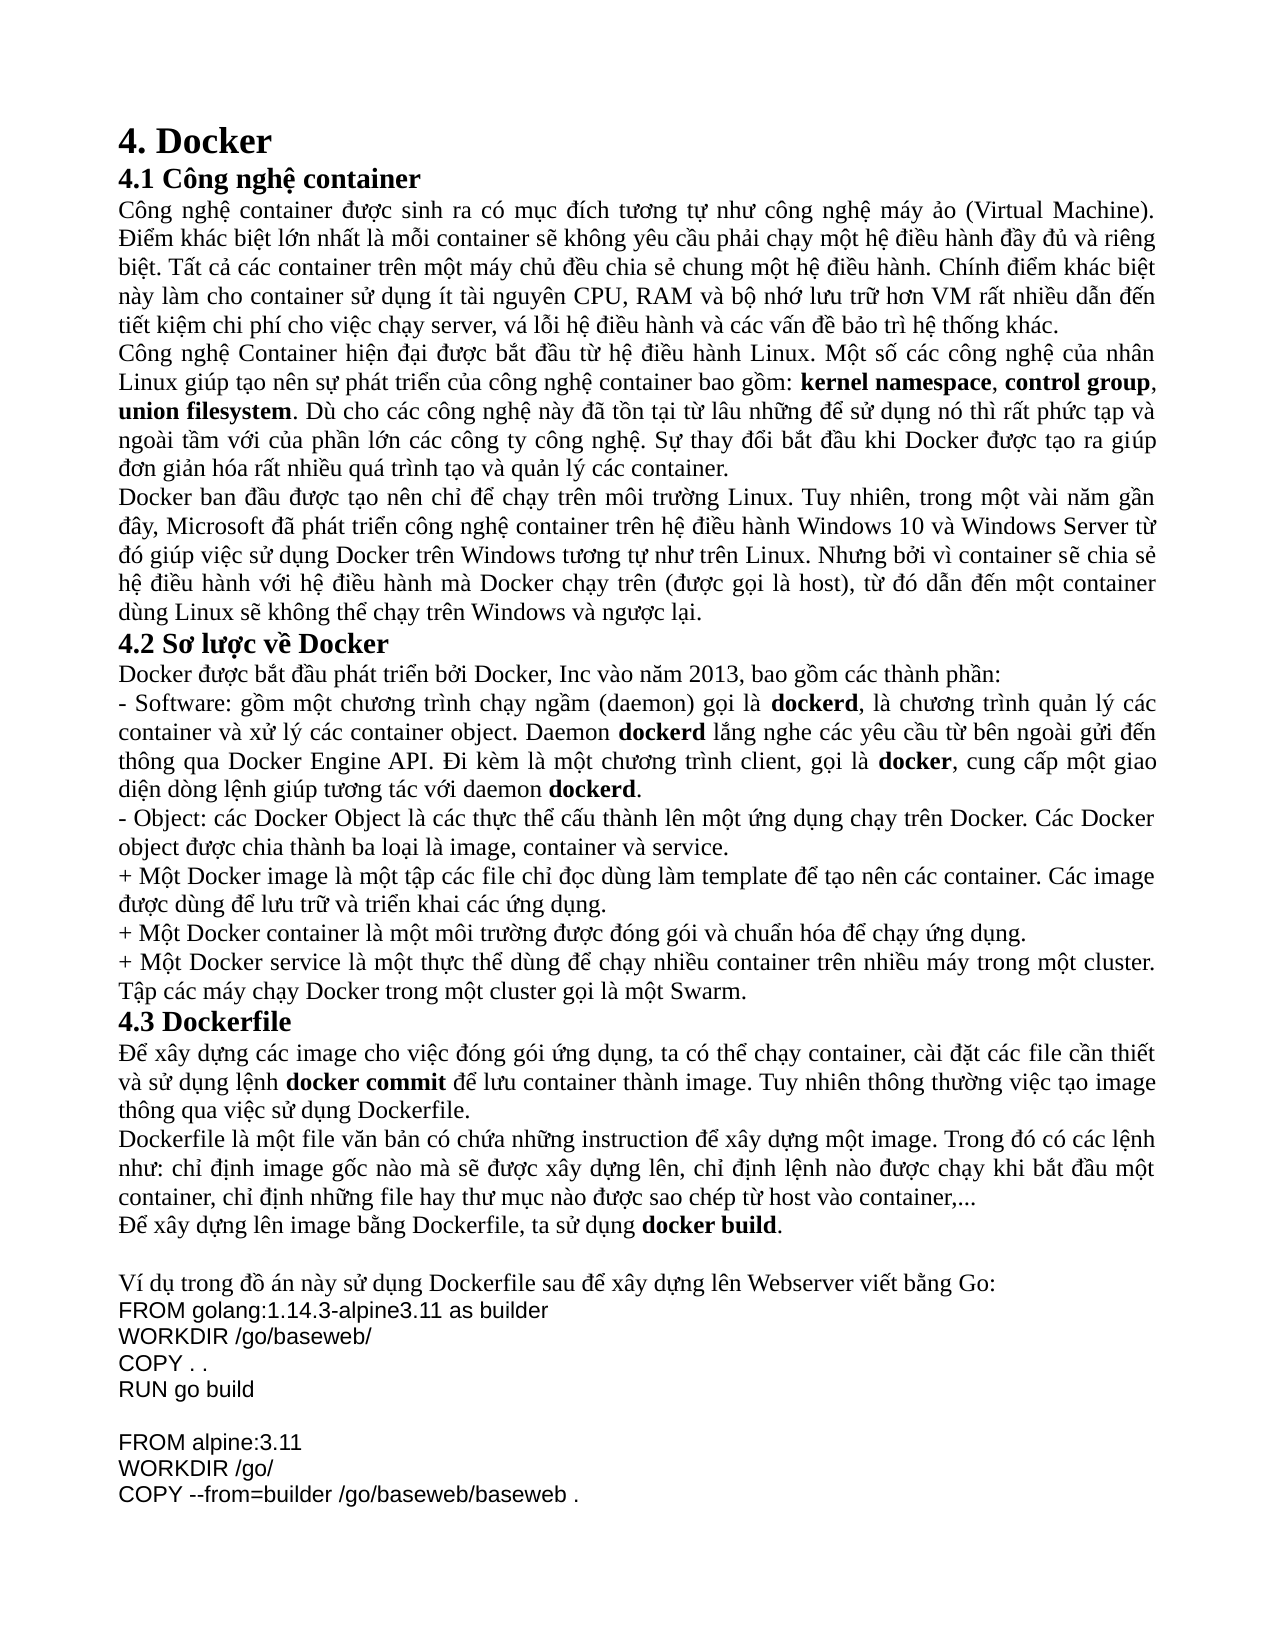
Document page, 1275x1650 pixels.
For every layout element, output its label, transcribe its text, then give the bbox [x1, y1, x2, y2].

text WORKDIR /go/baseweb/ [118, 1323, 1157, 1349]
text WORKDIR /go/ [118, 1455, 1157, 1481]
text Docker được bắt đầu phát triển bởi Docker, Inc vào năm 2013, bao gồm các thành phần: [118, 659, 1157, 688]
text FROM golang:1.14.3-alpine3.11 as builder [118, 1297, 1157, 1323]
text Để xây dựng các image cho việc đóng gói ứng dụng, ta có thể chạy container, cài đặt các file cần thiết và sử dụng lệnh docker commit để lưu container thành image. Tuy nhiên thông thường việc tạo image thông qua việc sử dụng Dockerfile. [118, 1038, 1157, 1124]
text Docker ban đầu được tạo nên chỉ để chạy trên môi trường Linux. Tuy nhiên, trong một vài năm gần đây, Microsoft đã phát triển công nghệ container trên hệ điều hành Windows 10 và Windows Server từ đó giúp việc sử dụng Docker trên Windows tương tự như trên Linux. Nhưng bởi vì container sẽ chia sẻ hệ điều hành với hệ điều hành mà Docker chạy trên (được gọi là host), từ đó dẫn đến một container dùng Linux sẽ không thể chạy trên Windows và ngược lại. [118, 482, 1157, 626]
text Dockerfile là một file văn bản có chứa những instruction để xây dựng một image. Trong đó có các lệnh như: chỉ định image gốc nào mà sẽ được xây dựng lên, chỉ định lệnh nào được chạy khi bắt đầu một container, chỉ định những file hay thư mục nào được sao chép từ host vào container,... [118, 1124, 1157, 1211]
text + Một Docker image là một tập các file chỉ đọc dùng làm template để tạo nên các container. Các image được dùng để lưu trữ và triển khai các ứng dụng. [118, 861, 1157, 918]
text - Object: các Docker Object là các thực thể cấu thành lên một ứng dụng chạy trên Docker. Các Docker object được chia thành ba loại là image, container và service. [118, 803, 1157, 861]
text Ví dụ trong đồ án này sử dụng Dockerfile sau để xây dựng lên Webserver viết bằng Go: [118, 1268, 1157, 1297]
text + Một Docker service là một thực thể dùng để chạy nhiều container trên nhiều máy trong một cluster. Tập các máy chạy Docker trong một cluster gọi là một Swarm. [118, 947, 1157, 1004]
text - Software: gồm một chương trình chạy ngầm (daemon) gọi là dockerd, là chương trình quản lý các container và xử lý các container object. Daemon dockerd lắng nghe các yêu cầu từ bên ngoài gửi đến thông qua Docker Engine API. Đi kèm là một chương trình client, gọi là docker, cung cấp một giao diện dòng lệnh giúp tương tác với daemon dockerd. [118, 688, 1157, 803]
text 4.1 Công nghệ container [118, 161, 1157, 195]
text COPY . . [118, 1349, 1157, 1376]
text 4. Docker [118, 118, 1157, 161]
text 4.3 Dockerfile [118, 1004, 1157, 1038]
text + Một Docker container là một môi trường được đóng gói và chuẩn hóa để chạy ứng dụng. [118, 918, 1157, 947]
text 4.2 Sơ lược về Docker [118, 626, 1157, 659]
text COPY --from=builder /go/baseweb/baseweb . [118, 1481, 1157, 1508]
text FROM alpine:3.11 [118, 1429, 1157, 1455]
text RUN go build [118, 1376, 1157, 1402]
text Công nghệ container được sinh ra có mục đích tương tự như công nghệ máy ảo (Virtual Machine). Điểm khác biệt lớn nhất là mỗi container sẽ không yêu cầu phải chạy một hệ điều hành đầy đủ và riêng biệt. Tất cả các container trên một máy chủ đều chia sẻ chung một hệ điều hành. Chính điểm khác biệt này làm cho container sử dụng ít tài nguyên CPU, RAM và bộ nhớ lưu trữ hơn VM rất nhiều dẫn đến tiết kiệm chi phí cho việc chạy server, vá lỗi hệ điều hành và các vấn đề bảo trì hệ thống khác. [118, 195, 1157, 338]
text Để xây dựng lên image bằng Dockerfile, ta sử dụng docker build. [118, 1211, 1157, 1239]
text Công nghệ Container hiện đại được bắt đầu từ hệ điều hành Linux. Một số các công nghệ của nhân Linux giúp tạo nên sự phát triển của công nghệ container bao gồm: kernel namespace, control group, union filesystem. Dù cho các công nghệ này đã tồn tại từ lâu những để sử dụng nó thì rất phức tạp và ngoài tầm với của phần lớn các công ty công nghệ. Sự thay đổi bắt đầu khi Docker được tạo ra giúp đơn giản hóa rất nhiều quá trình tạo và quản lý các container. [118, 338, 1157, 482]
